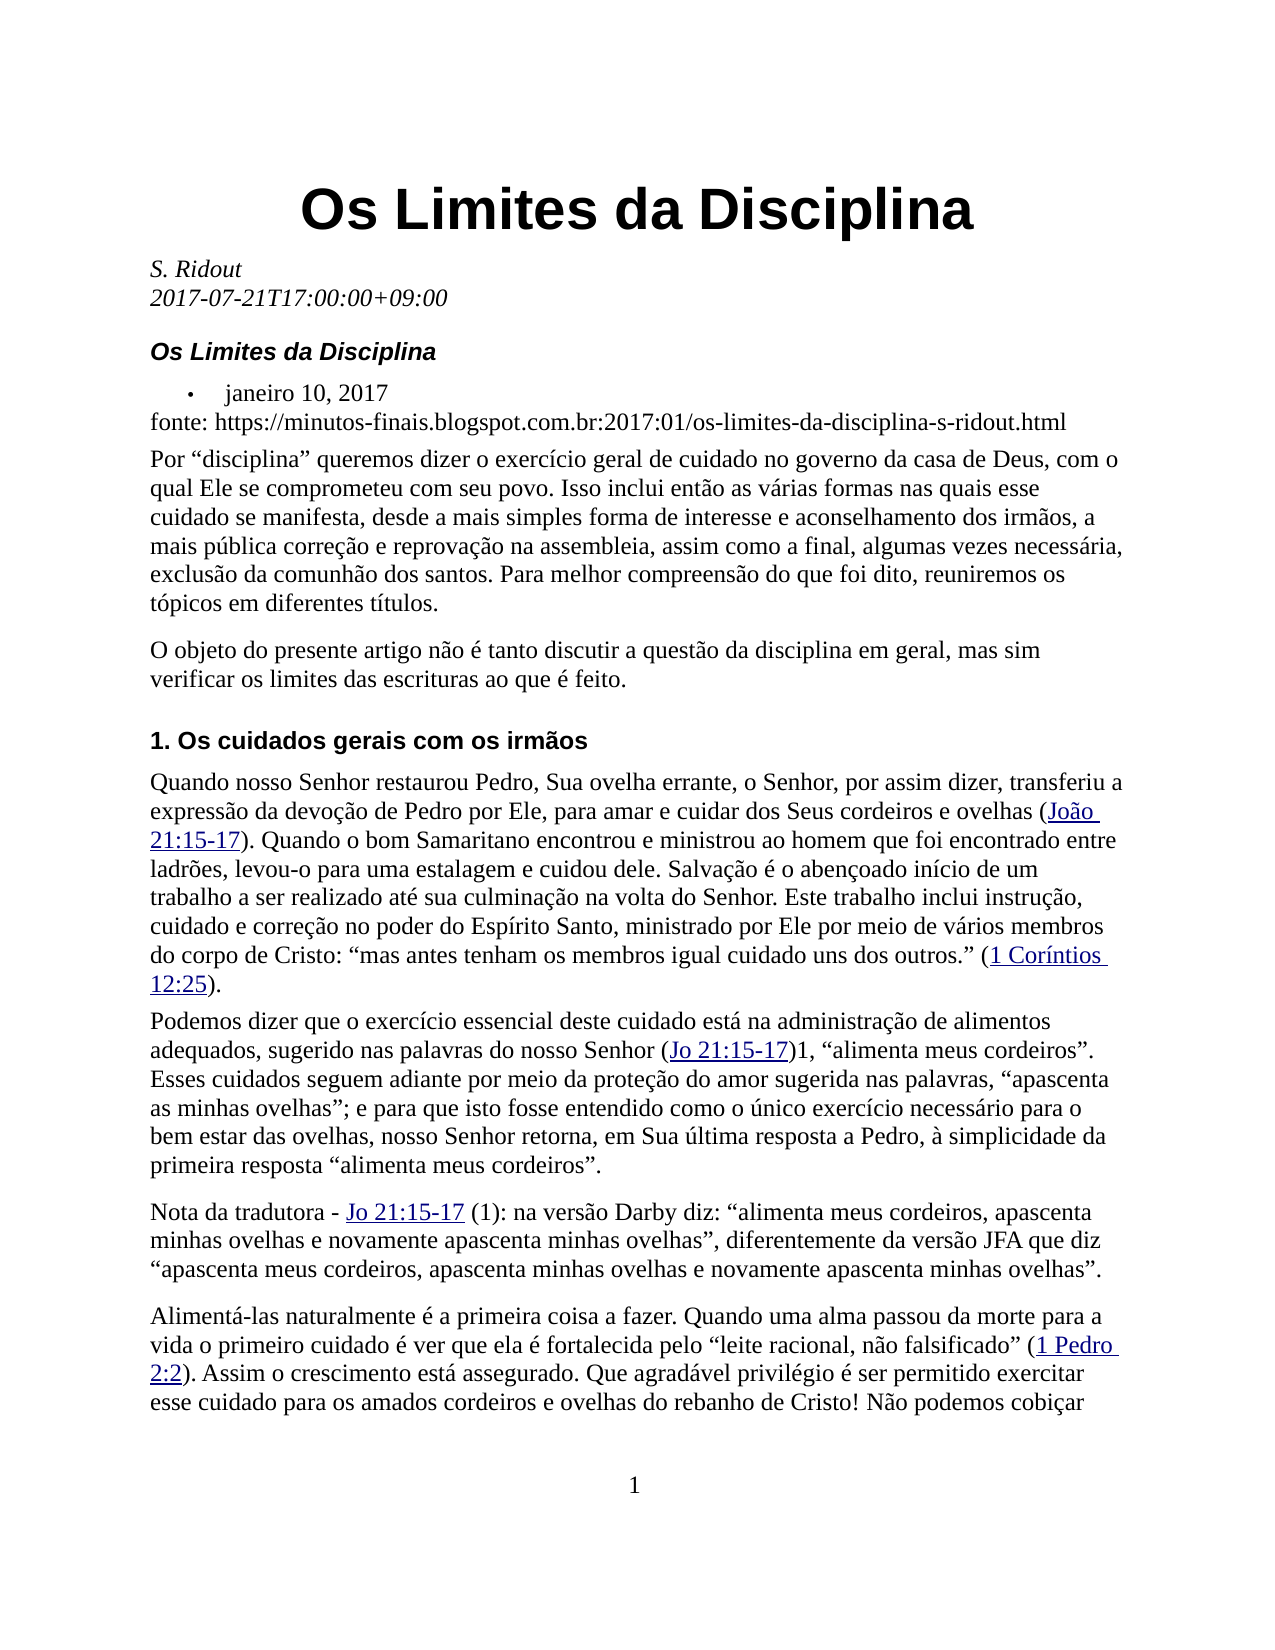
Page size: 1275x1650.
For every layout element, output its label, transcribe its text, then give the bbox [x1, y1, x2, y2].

text Quando nosso Senhor restaurou Pedro, Sua ovelha errante, o Senhor, por assim dizer, transferiu a expressão da devoção de Pedro por Ele, para amar e cuidar dos Seus cordeiros e ovelhas (João 21:15-17). Quando o bom Samaritano encontrou e ministrou ao homem que foi encontrado entre ladrões, levou-o para uma estalagem e cuidou dele. Salvação é o abençoado início de um trabalho a ser realizado até sua culminação na volta do Senhor. Este trabalho inclui instrução, cuidado e correção no poder do Espírito Santo, ministrado por Ele por meio de vários membros do corpo de Cristo: “mas antes tenham os membros igual cuidado uns dos outros.” (1 Coríntios 12:25). [150, 767, 1125, 997]
list janeiro 10, 2017 [187, 378, 1125, 407]
subtitle Os Limites da Disciplina [150, 337, 1125, 366]
text fonte: https://minutos-finais.blogspot.com.br:2017:01/os-limites-da-disciplina-s-ridout.html [150, 407, 1125, 436]
text O objeto do presente artigo não é tanto discutir a questão da disciplina em geral, mas sim verificar os limites das escrituras ao que é feito. [150, 635, 1125, 692]
text 2017-07-21T17:00:00+09:00 [150, 283, 1125, 312]
text Alimentá-las naturalmente é a primeira coisa a fazer. Quando uma alma passou da morte para a vida o primeiro cuidado é ver que ela é fortalecida pelo “leite racional, não falsificado” (1 Pedro 2:2). Assim o crescimento está assegurado. Que agradável privilégio é ser permitido exercitar esse cuidado para os amados cordeiros e ovelhas do rebanho de Cristo! Não podemos cobiçar [150, 1301, 1125, 1416]
title Os Limites da Disciplina [150, 175, 1125, 242]
text Podemos dizer que o exercício essencial deste cuidado está na administração de alimentos adequados, sugerido nas palavras do nosso Senhor (Jo 21:15-17)1, “alimenta meus cordeiros”. Esses cuidados seguem adiante por meio da proteção do amor sugerida nas palavras, “apascenta as minhas ovelhas”; e para que isto fosse entendido como o único exercício necessário para o bem estar das ovelhas, nosso Senhor retorna, em Sua última resposta a Pedro, à simplicidade da primeira resposta “alimenta meus cordeiros”. [150, 1006, 1125, 1179]
text Nota da tradutora - Jo 21:15-17 (1): na versão Darby diz: “alimenta meus cordeiros, apascenta minhas ovelhas e novamente apascenta minhas ovelhas”, diferentemente da versão JFA que diz “apascenta meus cordeiros, apascenta minhas ovelhas e novamente apascenta minhas ovelhas”. [150, 1197, 1125, 1283]
text Por “disciplina” queremos dizer o exercício geral de cuidado no governo da casa de Deus, com o qual Ele se comprometeu com seu povo. Isso inclui então as várias formas nas quais esse cuidado se manifesta, desde a mais simples forma de interesse e aconselhamento dos irmãos, a mais pública correção e reprovação na assembleia, assim como a final, algumas vezes necessária, exclusão da comunhão dos santos. Para melhor compreensão do que foi dito, reuniremos os tópicos em diferentes títulos. [150, 444, 1125, 617]
subtitle 1. Os cuidados gerais com os irmãos [150, 726, 1125, 755]
text S. Ridout [150, 254, 1125, 283]
